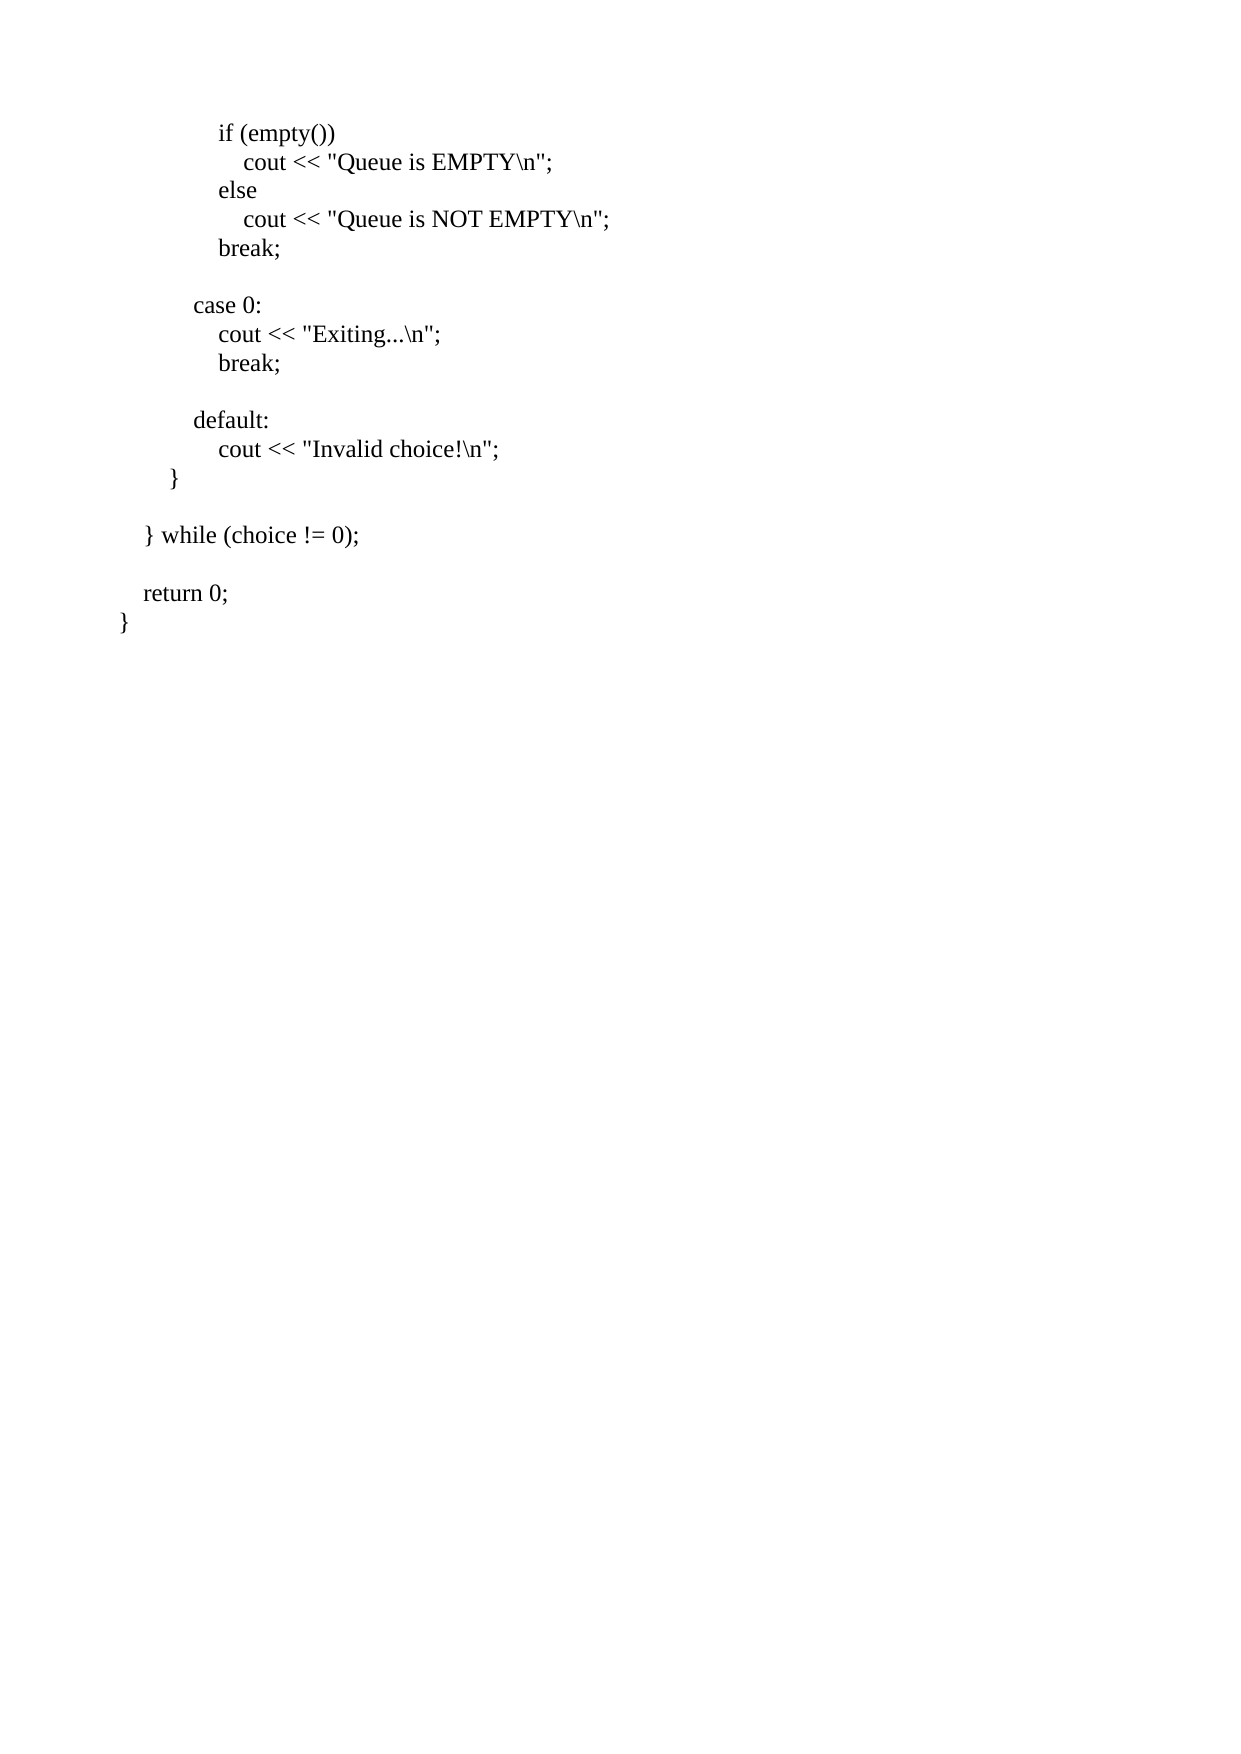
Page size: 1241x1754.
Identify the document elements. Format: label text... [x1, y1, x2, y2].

text break; [118, 233, 1122, 262]
text return 0; [118, 578, 1122, 607]
text break; [118, 348, 1122, 377]
text } [118, 607, 1122, 636]
text } while (choice != 0); [118, 521, 1122, 549]
text default: [118, 406, 1122, 434]
text if (empty()) [118, 118, 1122, 147]
text cout << "Invalid choice!\n"; [118, 434, 1122, 463]
text } [118, 463, 1122, 492]
text case 0: [118, 291, 1122, 319]
text else [118, 176, 1122, 204]
text cout << "Exiting...\n"; [118, 319, 1122, 348]
text cout << "Queue is NOT EMPTY\n"; [118, 204, 1122, 233]
text cout << "Queue is EMPTY\n"; [118, 147, 1122, 176]
